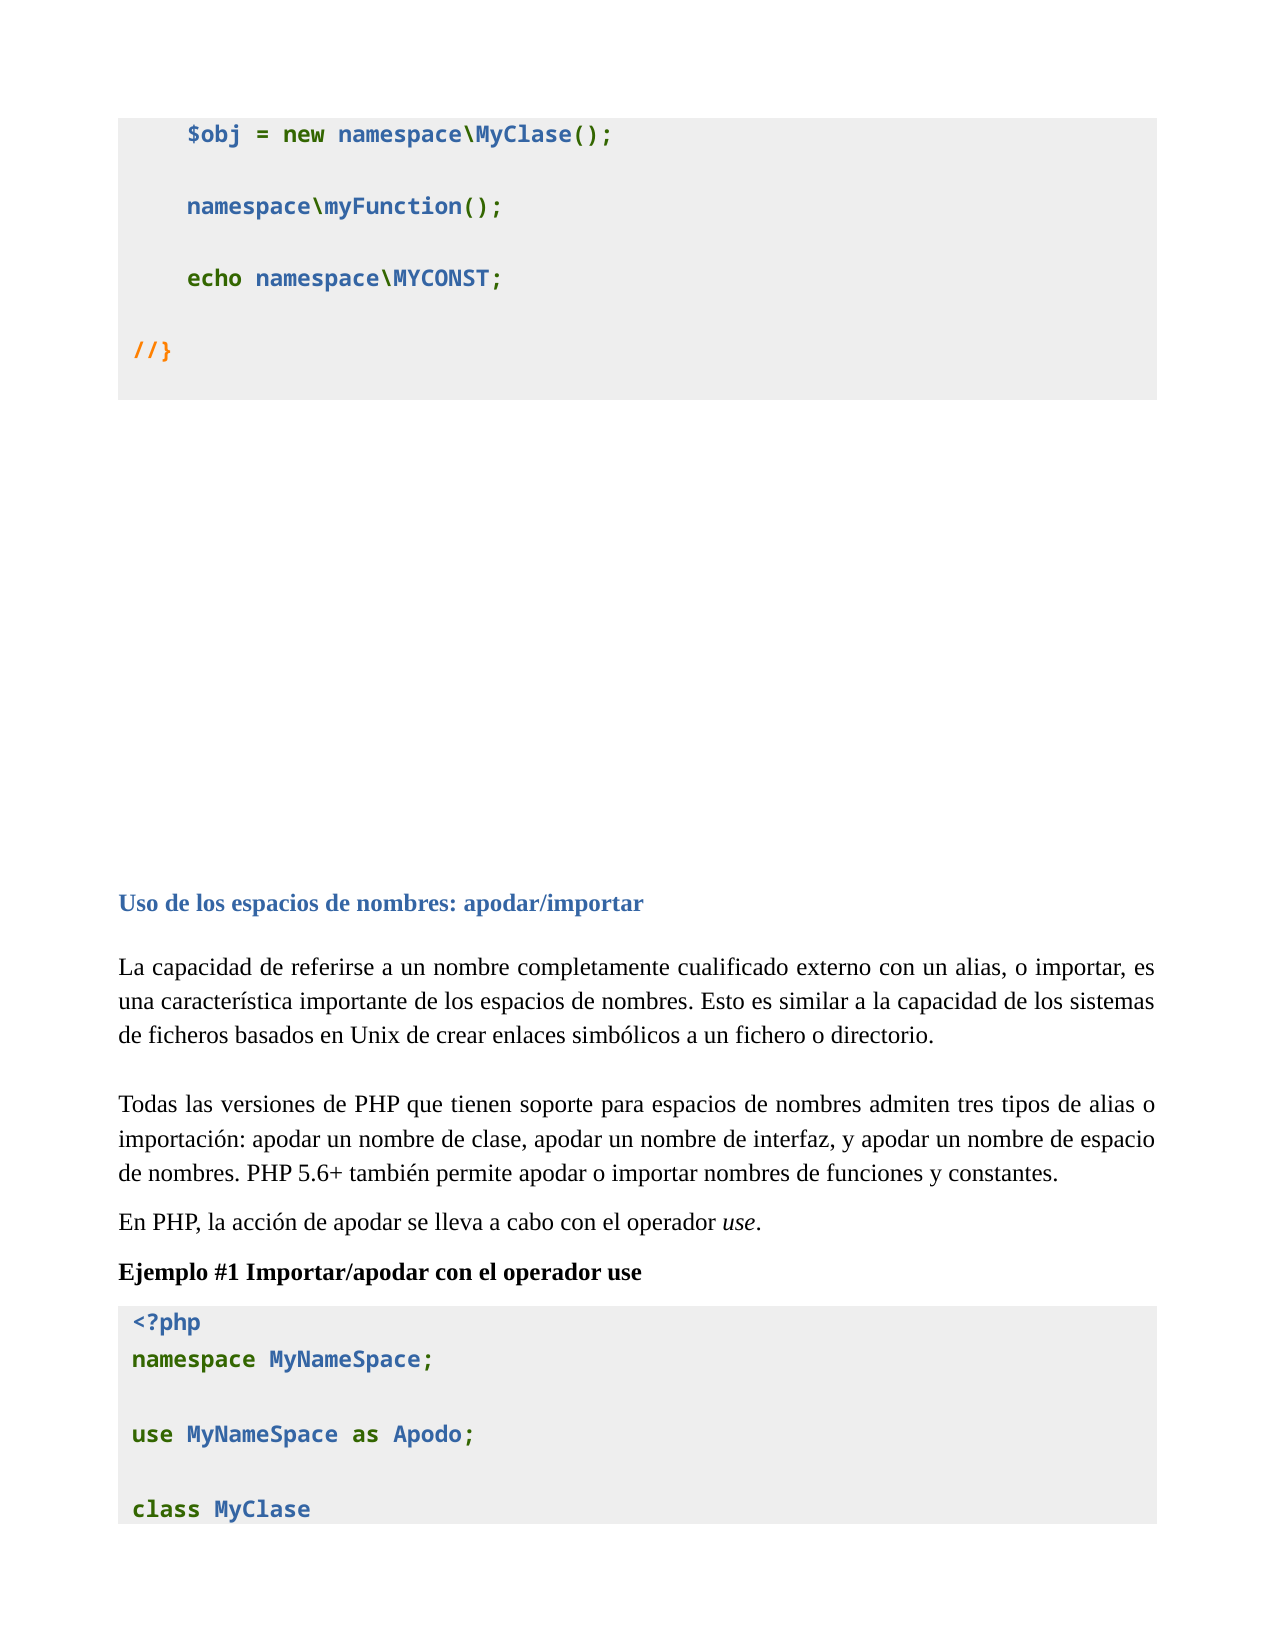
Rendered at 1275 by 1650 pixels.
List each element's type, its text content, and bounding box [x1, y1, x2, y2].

subtitle Uso de los espacios de nombres: apodar/importar [118, 888, 1157, 917]
text class MyClase [118, 1493, 1157, 1524]
text <?php [118, 1306, 1157, 1337]
text La capacidad de referirse a un nombre completamente cualificado externo con un alias, o importar, es una característica importante de los espacios de nombres. Esto es similar a la capacidad de los sistemas de ficheros basados en Unix de crear enlaces simbólicos a un fichero o directorio. [118, 952, 1157, 1049]
text echo namespace\MYCONST; [118, 262, 1157, 293]
text namespace MyNameSpace; [118, 1343, 1157, 1374]
text use MyNameSpace as Apodo; [118, 1418, 1157, 1449]
text En PHP, la acción de apodar se lleva a cabo con el operador use. [118, 1207, 1157, 1236]
text Todas las versiones de PHP que tienen soporte para espacios de nombres admiten tres tipos de alias o importación: apodar un nombre de clase, apodar un nombre de interfaz, y apodar un nombre de espacio de nombres. PHP 5.6+ también permite apodar o importar nombres de funciones y constantes. [118, 1089, 1157, 1187]
text $obj = new namespace\MyClase(); [118, 118, 1157, 149]
text //} [118, 334, 1157, 365]
text Ejemplo #1 Importar/apodar con el operador use [118, 1257, 1157, 1285]
text namespace\myFunction(); [118, 190, 1157, 221]
